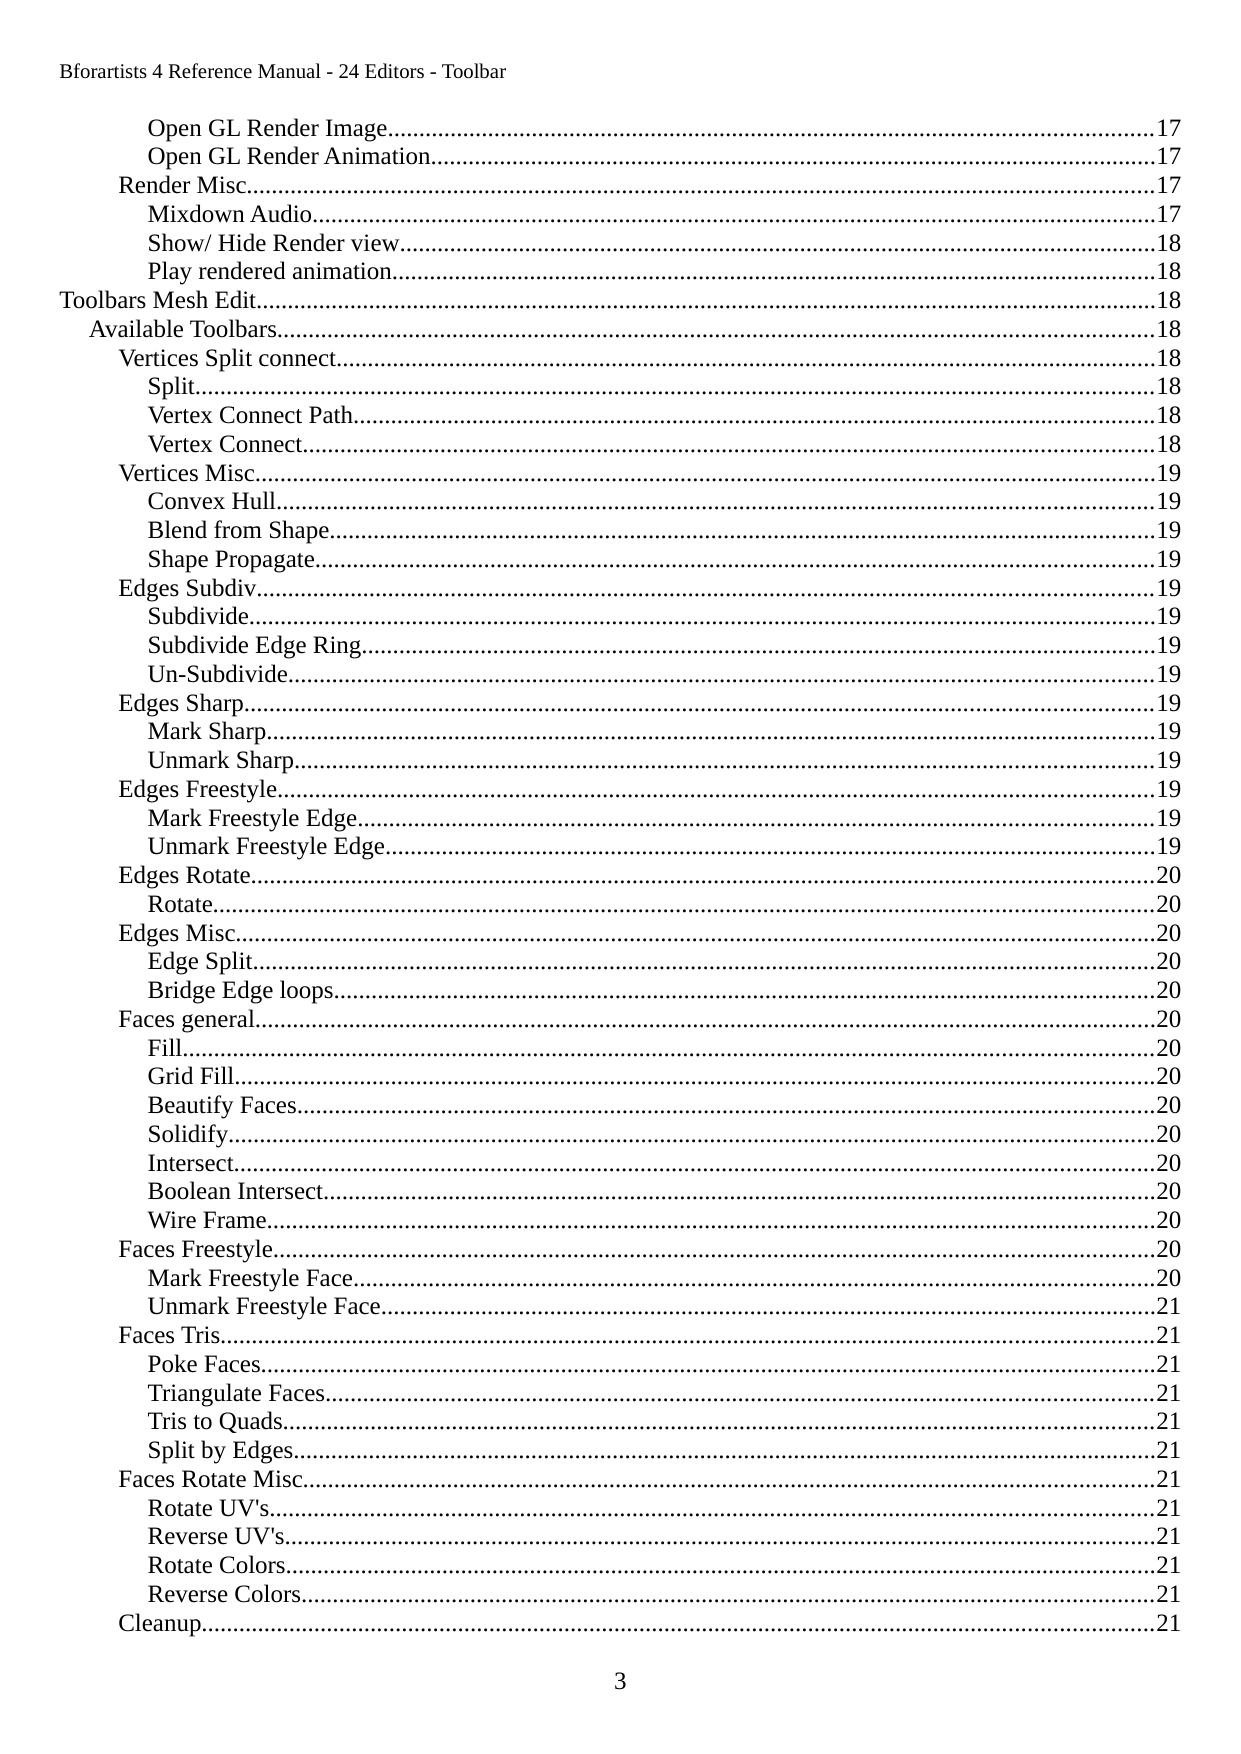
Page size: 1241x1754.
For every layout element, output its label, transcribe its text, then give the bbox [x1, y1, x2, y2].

text Vertices Split connect 18 [118, 343, 1181, 371]
text Mark Freestyle Face 20 [147, 1263, 1181, 1291]
text Faces general 20 [118, 1004, 1181, 1033]
text Show/ Hide Render view 18 [147, 228, 1181, 256]
text Grid Fill 20 [147, 1061, 1181, 1090]
text Unmark Freestyle Face 21 [147, 1291, 1181, 1320]
text Edge Split 20 [147, 946, 1181, 975]
text Edges Freestyle 19 [118, 774, 1181, 803]
text Subdivide Edge Ring 19 [147, 630, 1181, 659]
text Poke Faces 21 [147, 1349, 1181, 1378]
text Render Misc 17 [118, 170, 1181, 199]
text Split by Edges 21 [147, 1435, 1181, 1464]
text Rotate Colors 21 [147, 1550, 1181, 1579]
text Wire Frame 20 [147, 1205, 1181, 1234]
text Un-Subdivide 19 [147, 659, 1181, 688]
text Tris to Quads 21 [147, 1406, 1181, 1435]
text Shape Propagate 19 [147, 544, 1181, 573]
text Open GL Render Image 17 [147, 113, 1181, 141]
text Reverse UV's 21 [147, 1521, 1181, 1550]
text Fill 20 [147, 1033, 1181, 1061]
text Solidify 20 [147, 1119, 1181, 1148]
text Intersect 20 [147, 1148, 1181, 1176]
text Mixdown Audio 17 [147, 199, 1181, 228]
text Edges Misc 20 [118, 918, 1181, 946]
text Toolbars Mesh Edit 18 [59, 285, 1181, 314]
text Blend from Shape 19 [147, 515, 1181, 544]
text Beautify Faces 20 [147, 1090, 1181, 1119]
text Vertex Connect 18 [147, 429, 1181, 458]
text Unmark Freestyle Edge 19 [147, 831, 1181, 860]
text Faces Rotate Misc 21 [118, 1464, 1181, 1493]
text Vertices Misc 19 [118, 458, 1181, 486]
text Unmark Sharp 19 [147, 745, 1181, 774]
text Edges Rotate 20 [118, 860, 1181, 889]
text Rotate UV's 21 [147, 1493, 1181, 1521]
text Triangulate Faces 21 [147, 1378, 1181, 1406]
text Faces Freestyle 20 [118, 1234, 1181, 1263]
text Split 18 [147, 371, 1181, 400]
text Convex Hull 19 [147, 486, 1181, 515]
text Cleanup 21 [118, 1608, 1181, 1636]
text Mark Sharp 19 [147, 716, 1181, 745]
text Available Toolbars 18 [88, 314, 1181, 343]
text Edges Sharp 19 [118, 688, 1181, 716]
text Reverse Colors 21 [147, 1579, 1181, 1608]
text Faces Tris 21 [118, 1320, 1181, 1349]
text Open GL Render Animation 17 [147, 141, 1181, 170]
text Rotate 20 [147, 889, 1181, 918]
text Subdivide 19 [147, 601, 1181, 630]
text Bridge Edge loops 20 [147, 975, 1181, 1004]
text Vertex Connect Path 18 [147, 400, 1181, 429]
text Boolean Intersect 20 [147, 1176, 1181, 1205]
text Mark Freestyle Edge 19 [147, 803, 1181, 831]
text Edges Subdiv 19 [118, 573, 1181, 601]
text Play rendered animation 18 [147, 256, 1181, 285]
